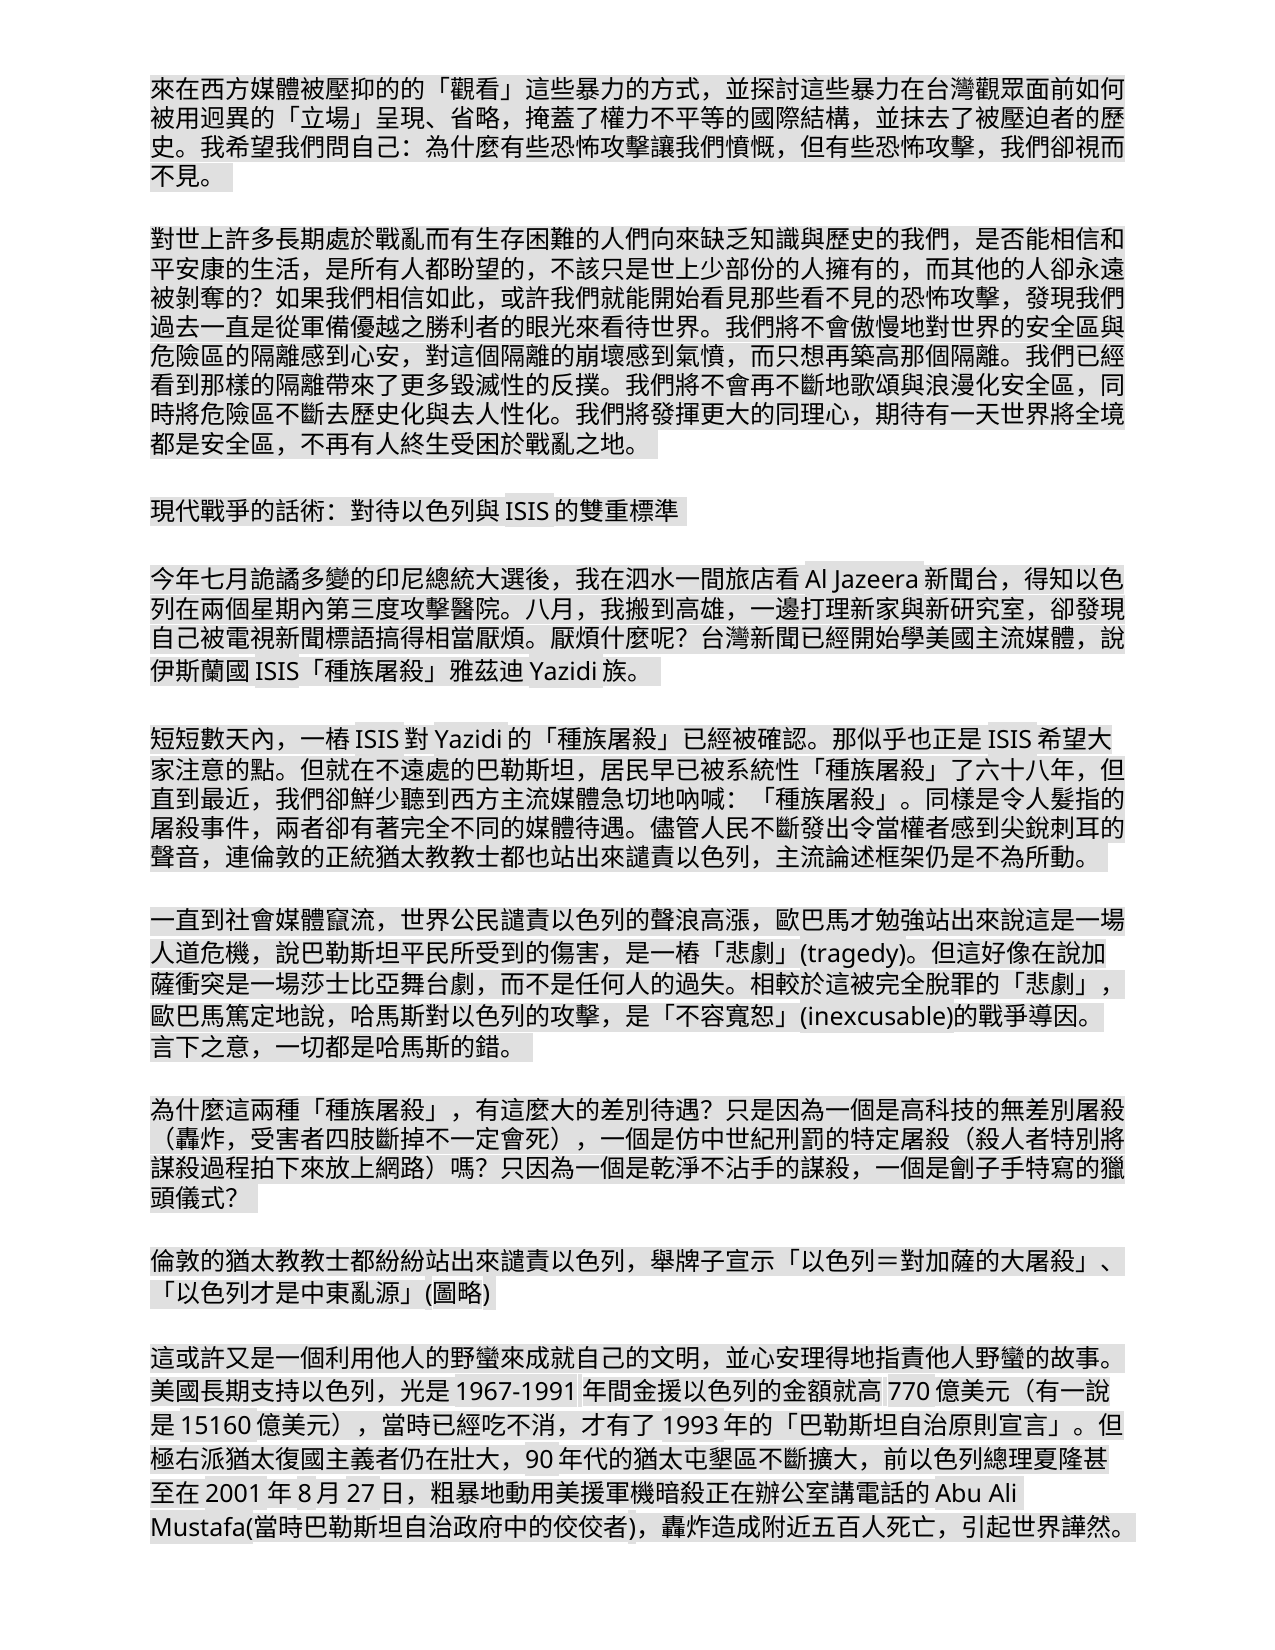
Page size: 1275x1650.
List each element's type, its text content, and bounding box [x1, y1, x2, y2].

text 特別把ISIS挑出來譴責是毫無道理的。這樣一種理解方式，背後預設了一種道德墮落、理性空洞的主流觀點。說它是一種 "觀點"，其實相當偽善。正確地說，它根本不足以構成任何觀點，它完完全全就是一種無恥荒唐的謊言。 誤解一個事情很容易，只須一句話就能顯現這樣一種無知與誤解。但是，要澄清一種可笑荒唐的誤解卻幾乎不可能，因為那意味著我們得把有關人與世界的一切，全部從頭訴說一遍。 我的家族有一種奇怪的基因，許多才華顯赫的家族成員成就甚早，但卻拋棄功名，選擇離群索居，乃至過著一種近乎原始的生活。上帝垂憐，讓我還不至於病得如此嚴重，但這個奇怪的基因，卻似乎依然以某種方式在我身上起了作用。從小嚮往隱士，卻不知被何種力量所吸引；直至年歲漸長，我彷彿越發能意識到一種 "世界" 的本質差異。表面上一樣是人，但卻物種有別；不同物種，各自被不一樣的東西所吸引，各自有他自身的不同眼光及藉以存活的養份。於是，即便我們觀看同樣的風景，卻似乎註定將看見不一樣的世界。人數多的一方，言語順暢歡愉；人煙稀少的物種卻往往只能口拙無言。這段自白，算是題外話。 底下是一位中山大學的老師所寫的文章，講到 ISIS，寫得相當好。我未經授權便把它貼在此，強烈推薦。原文中有一些圖片，我貼不出，請看原始出處： https://twstreetcorner.org/2014/08/18/chaoenchieh/ 陳真 2018. 10. 21. ==================================== 看不見的恐怖攻擊 來源：https://twstreetcorner.org/2014/08/18/chaoenchieh/ Posted on 2014/08/18 by 巷仔口社會學 趙恩潔 ／中山大學社會學系 沒有一份關於文明的記載，不同時也是關於野蠻主義的記載。正如那樣的一份記載並無法免於野蠻主義，野蠻主義也玷染了這份記載從一位主子手中到下一位主子的傳遞方式。一位歷史物質論者因而必須要遠離[對文明的歌功頌德]，離得越遠越好….被壓迫者的傳統教導了我們，我們所身在其中的「緊急狀況」並非例外，而是規則。我們必須獲致一種符合此洞見的歷史概念。—Walter Benjamin 我常問我自己，不管機率多麼微乎其微，如果有一天，台灣的原住民社群中出現了極端份子炸掉了總統府，或者中國境內的維吾爾族的「恐怖組織」炸掉了中南海，身為一位研究宗教與族群的人類學者，我該怎麼回應？我的立場會是什麼？ 「立場」不是只有「支持」或「反對」。「立場」是一種觀看的位置。我所採取的立場，只是一種學術倫理的選擇：既然任何證詞都是一種社會與自我共構的表演，且任何知識必然是境況式的（situated），我將「特別相信被屈從者那更廣闊的觀點位置」（Haraway 1998: 193）。我的回答，會與我為何接下來要將「以色列對巴勒斯坦的種族屠殺」與「伊斯蘭國對非我族類的種族屠殺」並置相關。我希望重新思考「戰爭」與「恐怖攻擊」的定義，檢討是否在由我們習慣的西方主導的現代戰爭話術中，有一群人的「戰爭」被化約為僅僅是他們「本質性野蠻」而造成的「恐怖主義」，而當代表人類文明的西方做出同樣毀滅性的行為時，我們卻能心安理得的認為那是理所當然的「軍事戰爭」。我想提供向來在西方媒體被壓抑的的「觀看」這些暴力的方式，並探討這些暴力在台灣觀眾面前如何被用迥異的「立場」呈現、省略，掩蓋了權力不平等的國際結構，並抹去了被壓迫者的歷史。我希望我們問自己：為什麼有些恐怖攻擊讓我們憤慨，但有些恐怖攻擊，我們卻視而不見。 對世上許多長期處於戰亂而有生存困難的人們向來缺乏知識與歷史的我們，是否能相信和平安康的生活，是所有人都盼望的，不該只是世上少部份的人擁有的，而其他的人卻永遠被剝奪的？如果我們相信如此，或許我們就能開始看見那些看不見的恐怖攻擊，發現我們過去一直是從軍備優越之勝利者的眼光來看待世界。我們將不會傲慢地對世界的安全區與危險區的隔離感到心安，對這個隔離的崩壞感到氣憤，而只想再築高那個隔離。我們已經看到那樣的隔離帶來了更多毀滅性的反撲。我們將不會再不斷地歌頌與浪漫化安全區，同時將危險區不斷去歷史化與去人性化。我們將發揮更大的同理心，期待有一天世界將全境都是安全區，不再有人終生受困於戰亂之地。 現代戰爭的話術：對待以色列與ISIS的雙重標準 今年七月詭譎多變的印尼總統大選後，我在泗水一間旅店看Al Jazeera新聞台，得知以色列在兩個星期內第三度攻擊醫院。八月，我搬到高雄，一邊打理新家與新研究室，卻發現自己被電視新聞標語搞得相當厭煩。厭煩什麼呢？台灣新聞已經開始學美國主流媒體，說伊斯蘭國ISIS「種族屠殺」雅茲迪Yazidi族。 短短數天內，一樁ISIS對Yazidi的「種族屠殺」已經被確認。那似乎也正是ISIS希望大家注意的點。但就在不遠處的巴勒斯坦，居民早已被系統性「種族屠殺」了六十八年，但直到最近，我們卻鮮少聽到西方主流媒體急切地吶喊：「種族屠殺」。同樣是令人髮指的屠殺事件，兩者卻有著完全不同的媒體待遇。儘管人民不斷發出令當權者感到尖銳刺耳的聲音，連倫敦的正統猶太教教士都也站出來譴責以色列，主流論述框架仍是不為所動。 一直到社會媒體竄流，世界公民譴責以色列的聲浪高漲，歐巴馬才勉強站出來說這是一場人道危機，說巴勒斯坦平民所受到的傷害，是一樁「悲劇」(tragedy)。但這好像在說加薩衝突是一場莎士比亞舞台劇，而不是任何人的過失。相較於這被完全脫罪的「悲劇」，歐巴馬篤定地說，哈馬斯對以色列的攻擊，是「不容寬恕」(inexcusable)的戰爭導因。言下之意，一切都是哈馬斯的錯。 為什麼這兩種「種族屠殺」，有這麼大的差別待遇？只是因為一個是高科技的無差別屠殺（轟炸，受害者四肢斷掉不一定會死），一個是仿中世紀刑罰的特定屠殺（殺人者特別將謀殺過程拍下來放上網路）嗎？只因為一個是乾淨不沾手的謀殺，一個是劊子手特寫的獵頭儀式？ 倫敦的猶太教教士都紛紛站出來譴責以色列，舉牌子宣示「以色列＝對加薩的大屠殺」、「以色列才是中東亂源」(圖略) 這或許又是一個利用他人的野蠻來成就自己的文明，並心安理得地指責他人野蠻的故事。美國長期支持以色列，光是1967-1991年間金援以色列的金額就高770億美元（有一說是15160億美元），當時已經吃不消，才有了1993年的「巴勒斯坦自治原則宣言」。但極右派猶太復國主義者仍在壯大，90年代的猶太屯墾區不斷擴大，前以色列總理夏隆甚至在2001年8月27日，粗暴地動用美援軍機暗殺正在辦公室講電話的Abu Ali Mustafa(當時巴勒斯坦自治政府中的佼佼者)，轟炸造成附近五百人死亡，引起世界譁然。美國副總統Cheney卻說，以色列的行為是「可以理解的」。 前衛報記者Greenwald在2014年四月公開聲明他對最新史諾登檔案（2013年4月12日）的分析: 美國與以色列的情報部門不但共享「密碼分析（cryptanalysis）」的夥伴關係，以色列還能夠直接使用最高美軍科技與貯存在中東地區的幾百萬美元的緊急資金。 2006年巴勒斯坦民主選舉勝選的準執政黨哈馬斯，由於其拒絕以色列在其國土上的強制殖民，因而被西方各國列入「恐怖份子」名單，而巴勒斯坦的兩個地區也由聯合國決議由兩個政黨來統治，繼續被分化、監控，與挑撥離間。 綠色:巴勒斯坦領土。白色:以色列領土。(圖略) 以色列已經控制了絕大多數原有巴勒斯坦居民的土地，建立無數的高牆，限制巴勒斯坦居民的行動、物資配額與就業方式。歷年來超過五百萬人被迫流亡，失去生命主權，只要抗議還手、丟石頭，「不聽以色列的吩咐」，就立刻被回炸地稀哩巴爛。可是西方主流媒體並不認為這是「恐怖主義」。 相反地，挑戰無能的伊拉克Maliki政權、以「伊斯蘭國」為號召的ISIS，刻意地在網路媒體上公開「亮相」、用公開殺人影像等極為煽動性的手法「宣告世人」自己的能耐，透過恐嚇與殺戮來強化權力，並試圖想以小攻大、虛張聲勢。而這絕對不配被稱為是「獨立戰爭」，而是立刻可以清楚指認的，最讓人聞風喪膽的「恐怖主義」。 在主流報導中，歐美是人類文明的代表，有能力提供「人道救援」，而中東是永恆的挫折之地，有「恐怖組織」與對少數民族的「種族屠殺」。新聞就跟好萊塢的劇情一樣，西方是救世主，中東是壞人。華盛頓當局當然會擔心，美國扶植的「民主」政權一下子就敗得一塌糊塗，伊拉克儼然分裂成三個國家，表示美國在中東政策的失敗，納稅人買單的軍火錢有去無回。所以報導要全部集中在極端分子的野蠻，而不是報導他們槍下的受害者對於安居樂業正常生活的嚮往，因為前者越顯得野蠻，就顯得西方在中東的介入越是合理，而我們也就忘記了還有很多受害者跟「我們」一樣有類似的生活盼望，但沒有我們這麼幸運。 長久以來如此偏頗的報導模式，不斷加深我們認為中東就是好戰份子的地盤的印象，把歷史從我們的思維中抹去。主流媒體並不討論西方殖民後埋下的惡果，也不在乎一般的穆斯林（無論何種宗派）信奉的是古蘭經中「宗教信仰不可強 迫」的條文，而非其相反。右流西方媒體更不會想了解：正是厭惡西方長年對中東的支配與伊拉克戰爭後社會的衰敗潰散，才會讓極端組織有足夠空間趁虛而入、趁機坐大。在西方主流媒體中，我們沒有歷史，因而Yazidi人被種族屠殺事件，就像一部好萊塢動作片，好人壞人，清清楚楚。 但試問，恐嚇、殺人與佔領，哪一項以色列軍隊沒有做過？又試問，有什麼歐美發動的戰爭不曾濫殺平民、殃及無辜？是納粹集中營，廣島原子彈，還是橫掃巴基斯坦邊界的無人操控轟炸機？是美軍以比賽殺人強姦民女為樂的越戰，還是法軍苦刑虐囚的阿爾及利亞獨立戰爭？這些真的比「恐怖主義」高貴嗎？為什麼報導常常一邊提起堂而皇之的「以色列士兵」（或「中國鎮暴警察」）、另一邊就說是野蠻兇惡的「好戰份子」（或維吾爾族「暴徒」）？ 若主流媒體與相信主流媒體的人們，從來不試著轉換立場、並從被屈從者角度來看待事情，巴勒斯坦當然也永遠只是「加薩衝突」、「巴勒斯坦問題」，而不是「以色列問題」。如果新聞報導的預設，一開始就認定問題全出在「恐怖組織」，而不是去探討該組織的出現何以是一個果，而不是一個因。 如果新聞報導未曾了解美國-Maliki政權的失敗與其宗派主義的極端政治化政策，以及英法過去殖民伊拉克與敘利亞種下的遺毒，那麼Yazidi族人面臨的困境就當然就只是被抹去歷史性(dehistoricized)的「恐怖主義」、與一群被去人性化(dehumanized)的暴徒造成的「人道危機」，而不是從二十世紀初英法委任統治期間加深的族群對立，一直到整個伊拉克從2003年美國入侵、2011年阿拉伯之春後，整個伊拉克與敘利亞的國族邊界就急速潰散的後殖民問題。 伊拉克二十世紀史快轉: 英法美的殖民地 (圖略) 雅茲迪(Yazidi或Yezidi)人是誰？新聞報導只會說他們是「最古老的民族」，暗示他們「最值得保護」，卻不說他們與其他族群的關係如何？在歷史中的地位如何？換言之，西方媒體只塑造了Yazidi受害者的形象，以救世主之姿再度合法化西方政府在中東的暴行，卻殊不知Yazidi是一個敢愛敢恨的族群，實行強制族內婚與honor killing父權習俗（存在於印度、中東與非洲特定地區，由父兄殺死不貞女兒以保住家族榮譽的「文化」習俗。關於此習俗之盛行程度，學者仍有爭議，卻常被西方媒體誤認並武斷地咬定其為「伊斯蘭」習俗）。 大部分伊拉克境內的Yazidi人自從12世紀以來，就住在 Sinjar山區，他們大部分自認為是族群上的Kurd人與宗教上的Yazidi人，也曾被海珊技術性封他們為「阿拉伯人」，以分化庫德族獨立運動。不同於Sunni Kurds, Yazidi有自己的混合宗教，吸收了蘇菲主義、希臘正教、猶太教、祆教等各種元素。他們的信仰神秘隱晦而社群相對孤立，而他們的政治社會組織則是類似氏族神權治的，神職人員與一般人有階層之別，時有政治動員能力。自16世紀以來，很多Yazidi人已經改信伊斯蘭，也有一些改信「敘利亞東正教」。19世紀初，半獨立Sunni庫德王國曾侵略Yazidi地區，戰亂不斷，直到被鄂圖曼帝國「平亂」為止。 19世紀下半葉是Ottoman搞現代化中央集權與泛伊斯蘭主義、提升帝國凝聚力、好與西方強權對抗的年代。在Mosul省份帝國增強了社會控制，而傲骨的Yazidi人則開始與「政府」為敵（政府除了會收稅與徵兵，還能給他們什麼？），因此鄂圖曼帝國在1895 年再度試圖逼Yazidi人改信伊斯蘭，否則無法相信他們可以真正效忠，但結果不彰，因此很快地鄂圖曼帝國又准許Yazidi人恢復自己的信仰與社群，並受到帝國的認可與保護。只是在這過程中，市場經濟也逐漸侵蝕Yazidi土地。當城鎮的穆斯林庫德人與基督徒逐漸變成帝國精英與富商，Yazidi庫德人則更加邊緣化。 英國與法國殖民者計劃的瓜分。Yazidi人分佈在黃色、褐色區塊之間。(圖略) 英法在一戰尚未結束時，就已經開始謀劃要如何瓜分Ottoman Empire。他們非但沒有遵守當初「攻打鄂圖曼，就讓你們阿拉伯人獨立」的諾言，反而是自我「委任統治」中東，並開始引進可以代表英國利益的猶太人，想要未來透過擔任居中調節「族群衝突」的角色而獲利。阿拉伯人發現自己被歐洲人誑騙，憤怒之餘暴動，卻慘遭鎮壓，最後歐洲人以君主立憲+委任統治，草草了事。 1920~1932英國「委任統治」期間，國家與社會的關係急速轉變。英國將帝國舊三省巴格達、巴斯拉與Mosul合併，根據女情報員 Gertrude Bell建議而「發明」出一個「無論如何無法長期支撐」的「伊拉克」這個新興國家，採取君主立憲制 (1921-1958)，作為當初幫英國軍隊攻打鄂圖曼帝國的阿拉伯貴族的「犒賞」。以往多元族群帝國的統治下，雖然有如同中世紀阿拉伯歷史學者Ibn Khaldun(有學者認 為是比孟德斯鳩還要古老的社會學家與人類學家）所描繪的城市定居者與沙漠遊牧者之間的永恆嫌隙，但這三省是大大小小不同的城邦自治區與相對自主的遊牧部落社會所構成的社群星團，穆斯林、庫德族、Jacobite基督徒、Armenian一直到十八世紀都可以彼此改信與融合，城市中猶太人、穆斯林與基督徒混居也是常態，族群的邊界是流動的。 英國人為了收編統治突破效忠舊帝國的巴格達統治精英，又害怕都市穆斯林鼓吹獨立，因此提升部落主義，提倡族群分化(“balanced opposition“) 好讓他們彼此牽制、無法獨立，將原本鄂圖曼帝國在十九世紀下半葉開始進行的「去部落化」政策反其道而行，逐漸把許多部落領袖、宗教導師一個個變成了伊拉克 國會議員或有錢有勢的大地主，而「部落認同」也逐漸變成超地域的「族群認同」。一直要到1958年，受高等教育的年輕人再也無法忍受這些南部主導的、靠英國人撐腰坐大的伊斯蘭教長的反動勢力，才有了革命爆發。但英法統治者為了爭奪利益使得敘利亞、伊拉克境內的族群衝突增加，卻是一個新聞報導從來 不提的歷史事實。 英法在瓜分舊帝國時，把舊三省合併割給英國、把敘利亞勢力削弱分割成「黎巴嫩」、「巴勒斯坦」與「約旦」，然後把伊拉克、土耳其、敘利亞的國土邊界畫在庫德族人與亞述族人等少數族群集中的土地上。由於Sinjar山區就是伊土敘三國的邊界，法國人想要擴展自己在Sinjar山區的勢力，好增強自己在敘利亞委任統治的影響力，所以一直到離開敘利亞以前(1946)，都不時增加了Yazidi地區的不穩定性。 拉攏少數族群用來對付其他本土族群，是殖民者常用的伎倆，但歷史的發展往往也讓少數族群飽受災難。比如當越戰結束，美國撤軍後，幫美軍打游擊戰打了十五年 的高地Hmong族人，立刻就受到越共當局將其「滅族」的待遇。Armenian在土耳其慘遭大屠殺，其實也與主流社會對於他們「不願意成為國家的一份子」、「是歐洲人的走狗」的不信任態度，有深遠鉤掛。 1934 伊拉克國力式微，國家軍隊尚未鞏固，必須徵兵，並確定所有少數民族對國家的忠誠。「第一支國家軍隊」對伊拉克是非常重要的統一象徵，少數族群不斷從邊界外流，以逃避兵役。1935-1940 Yazidi人拒絕伊拉克政府徵兵，開始攻擊政府官員。法國人暗中簇擁Yazidi叛亂，造成動亂擴大，弄巧成拙導致Yazidi難民人數增加。伊拉克開始怪罪當時委任統治敘利亞的法國當局、並視Yazidi族人為不可信任的「伊拉克的叛徒」。Yazidi區域也就成了伊拉克阿拉伯穆斯林國族主義的一塊鐵板。 如同東南亞Zomia高地的人們總是在歷史中試圖逃離現代國家的控管、並以自治自主為核心文化價值(Scott 2005)，Yazidi一直是伊拉克國族主義無法深耕的地方。他們住的地方某一天被歐洲人劃入了伊拉克國土內，根本不是出於他們自願。Yazidi 一直是邊境土地(borderland)上的、難以馴服的一群高地人群，而英國委任統治，與法國人爭奪Sinjar的地盤，更加深了Yazidi地區難以管理的特質與Yazidi人與平地/都市/穆斯林的對立。 Gertrude Bell，英國女情報員。據說就是她「發明」了「伊拉克」。阿拉伯人尊稱她為”Al Khatun”「受尊敬的女性」，甚至有美國人戲稱她才是「第一位伊拉克國民」。她在阿拉伯人之中吃得很開，並確立了新的伊拉克君主會效忠英國。 1945-1947 英國人重新佔領伊拉克，影響力一直持續到1973。1958革命爆發，推翻君主立憲，伊拉克共和國成立。1968 Ba’ath政黨掌權，海姍於1979年實質掌權。1973 OPEC石油輸出國終於從原本在中東地區壟斷石油買賣的英美荷等國的國際石油公司手中奪回石油價格決定權，因此1967第四次以阿戰爭與之後的石油危機其實也能說是阿拉伯諸國欲擺脫歐美統治者長期霸凌的「獨立戰爭」。 1979-1980 -1982伊朗伊斯蘭革命與兩伊戰爭，因本文篇幅已經很長，無法簡述（伊斯蘭革命後動盪的伊朗，與海珊想藉機擴張伊拉克版圖有直接關係，伊朗革命成功對於伊拉克什葉派認同的復興有激化作用）。1981 以色列攻擊伊拉克，並炸毀一核武基地，導致大量輻射外洩。1984 美國供應武器給伊拉克，並在1986將伊拉克視為同盟，是美蘇對峙的一環。 1990 伊拉克債務累累，試圖以侵占（曾被英國人佔領了更久的）科威特獲取石油與貿易港口，由於冷戰乍看之下就要瓦解，歐美與蘇聯紛紛反對。聯合國要求伊拉克撤軍， 伊拉克說，如果以色列可以無視聯合國決議，繼續佔領巴勒斯坦，聯合國憑什麼要求伊拉克？想要伊拉克從科威特撤軍，就先讓以色列先從巴勒斯坦撤軍。結果換來波斯灣戰爭 。十萬伊拉克軍面對八十四萬聯合國部隊（一半以上都是美軍），波斯灣戰爭結束。 然而就是波斯灣戰爭，讓賓拉登踏上「恐怖主義」的道路。沙烏地阿拉伯對美軍友好，甚至大開門戶，讓美軍與聯軍進駐阿拉伯，好攻擊伊拉克。賓拉登因為抨擊沙烏地政府而被放逐流亡，開始與其他冷戰時期就反對歐美霸權的組織結盟。賓拉登在1998「國際伊斯蘭聖戰陣線」成立後，解釋了他「恐怖攻擊」構思，他說，他是受到美國在日本投下的原子彈的啓發。 現在的ISIS過去是Al-Qaeda的一部份，其橫掃伊拉克敘利亞邊境，其實不足為奇，因為「伊斯蘭國」誕生的背景，正是伊拉克的窮途末境，北部荒廢的二十年。2014年美國的軍火在敘利亞被ISIS奪走，與1982年阿富汗的塔利班興起有異曲同工之妙。（美國當初為了防堵蘇聯，給塔利班很多武器，雷根總統甚至讚譽塔利班為「阿富汗自由戰士」。）美國輸入中東特多的軍火，外商只在乎石油，伊拉克北部到處是沒有水、沒有電，薪水一直延遲給付，石油的收入(17%)沒有回饋到當地，區域政府與中央政府互相怪罪踢皮球的鬼地方。就好像滿清末年太平天國裡頭參與的份子並非都是神經病，一開始跟從「伊斯蘭國」的很多人並不是宗教狂熱分子，而是在原有社會情境中，已經失去了身為人類的尊嚴，沒有工作，沒有人生，沒有發言的權利。 有些民眾甚至認為這是一場革命，一場伊拉克復興的革命。他們對於現行的伊拉克政權失望透頂，而且根本不認為這個美國扶植的政權有任何的正當性。一位庫德斯坦地區人民說，政客只會忙著蓋百貨公司、非法買賣石油然後去蓋豪宅跟塞滿自己的銀行戶頭，根本沒有人在發展國防。 2014/8/13 勢力範圍圖。Sinjar山區是遭ISIS攻擊的關鍵地緣政治區域。(圖略) 在這種合法性危機的時刻，出現了ISIS。他們看到了阿拉伯之春只是曇花一現，結論是和平抗爭沒有用。要極端勒緊控制，要上國際媒體頭條，要嚇得敵人魂飛魄散。這讓某些北部居民，想起了過去曾經聽說的成吉思汗蒙古大軍。 不要說是全球電視機前面的觀眾，伊拉克人自己也嚇得半死，一位Kurdistan區域的老商家就說： 這是哪來的自稱穆斯林的惡徒？誰會這樣殺戮、強姦又摧毀宗教聖地？哎，這些人不是穆斯林，我甚至認為他們根本不是人類。 然而這些「非人類」，就是誕生於伊拉克邊境與北部長期所處在的「非人」環境之中。從Yazidi所居住的區域來看，控制那個區域，至少是控制與敘利亞邊界的樞紐的一環，而Yazidi作為「伊拉克國族的叛徒」之歷史幽靈，也再一次被召喚並幻化成「伊斯蘭國的敵人」。 平行宇宙就在世界之中 一直以來，命名絕非反映現實。命名是創造現實。命名是政治。命名很大程度上決定了觀看的角度，預設了「可見的」的內容。在此觀看框架外的敘述內容，都將自動隱形。美國與台灣的主流媒體，不會形容這個「加薩衝突」為緊急狀態！猶太復國主義好戰份子對巴勒斯坦的再次密集種族屠殺，美國應該要部署軍隊並向聯合國請求支援，因為猶太復國主義好戰份子已造成了第三級人道危機，世界上最古老的文明地區之一命在旦夕，刻不容緩。 這段話聽起來，只能是在平行宇宙或alternative history 小說才會有的情節。不過，其實這個平行宇宙離我們很近，它就在印尼。 印尼穆斯林普遍強烈同情巴勒斯坦，每年每個大城市都會有支持巴勒斯坦抗議以色列的遊行活動。大部份的報紙絕對不會使用「伊斯蘭好戰份子」、「哈馬斯是恐怖份子」這樣的預設。對以色列態度最強硬的報紙Republika就時常使用「猶太復國主義國」(Negara Zionis)來稱呼「以色列」。甚至，當印尼官方穆斯林組織與主流穆斯林團體都紛紛譴責ISIS對少數族群的屠殺行為之時，還是有報導會將「伊斯蘭國」的軍事行動稱為帶有正面意涵的、為了建國與保衛主權的「奮鬥」(perjuangan)。國立伊斯蘭大學(UIN)萬隆分校的校長Deddy Ismatullah就說：「很確定美國與以色列是恐怖主義組織，但還不確定(belum tentu) ISIS 就是恐怖組織」。為什麼呢？因為對他來說，關於美國與以色列的研究已經相當透徹，可以確定兩者都有「濫殺平民」、「長期限制中東人民」等等行徑，但是2014年的此時對於「伊斯蘭國」的了解幾乎完全闕如，因此沒有來龍去脈，他不敢斷言。 當我長期觀察印尼的媒體，我看到了許多差異。我發現我們的世界觀相當西方中心主義。我們跟著西方媒體，只要兩三天的時間就可以判定哪些中東團體是「恐怖組織」，什麼是「種族屠殺」，但是花了六十八年的時間，卻無法看見最大的「恐怖組織」與最長時期的「種族屠殺」。 看不見的恐怖攻擊 當電視新聞又在報導非洲與中東的「戰亂」或「衝突」，而不是「歐美長期以來造成的人道危機」時，讓我們先停下來。講求快速更新簡短聳動，內建性地缺乏百年歷史縱深的新聞報導，有沒有提到，歐美殖民者瓜分中東並將諸國邊界刻意設定為多族群彼此牽制、維護歐美販賣武器與購買石油的威權政體、聯手屠殺原居住在巴勒斯坦的阿拉伯人並造成幾百萬難民後，鬥爭者在軍備劣勢下若想要打「獨立戰爭」，往往只剩下鋌而走險的「恐怖主義」？新聞是不是預設了、複製了這些是「原始的、不理性的、阿拉伯人的種族劣根性」造成的無止盡「衝突」的概念，再度重申這些只是「文明衝突」、是聖經裡面有預言過的「幾千年來的戰爭」。新聞是不是又一次粗糙地說，這只是亙古以來的「在地衝突」，而非過去一世紀以來跨越歐亞非的「後殖民戰爭」？ 我們的歷史是為誰書寫的？為什麼我們對這塊區域這麼不熟悉，以至於我們可以容許媒體將裏頭真實存在的人們不斷地去人性化與扁平化？為什麼我們無法累積對這塊區域的知識，每次都要從「什麼是伊斯蘭」、「什麼是什葉派」開始問起？為什麼我們始終認為問題是出在被屈從者他們自己身上，而不是出在更廣泛深遠與系統性的後殖民剝削、干預、侵佔的問題上？我們為什麼不知道伊拉克六零年代的大學女學生穿的跟我們一樣都是西服短裙，伊拉克當時過去的是泛阿拉伯主義、國族主義、社會主義，而伊拉克真的直到很晚近才有了過度政治化的宗派主義與極端「伊斯蘭」恐怖組織？ 民眾呼籲，遜尼與什葉應在此時此刻團結起來。 關於歷史上存在有多種遜尼派與什葉派關係的可能，研究伊拉克遜尼派的學者Fanar Haddad甚至大膽地說：「伊拉克境內的遜尼派作為一種政治認同，在2003以前根本鮮少存在。」這當然是一個可辯論的議題，但重要的是Fanar Haddad提出了六零年代以來，伊拉克國族主義式Baathist意識形態的思考在政治場域中是根深蒂固的。就算遜尼與什葉有長久的宗派分歧，一直要到了二十世紀下半葉，才被轉化為俱有潛在政治意涵的宗教認同。 從伊朗的伊斯蘭革命、兩伊戰爭、經濟制裁後，宗派認同才被激化。 最嚴重的，莫過於在2003年之後，破天荒地直接把宗派納入憲法體制裡頭，根據人口數量來做政府任職數量的分配，更加深了宗派sectarian的政治意涵。 一切都在2003年美國入侵後完全改觀。美國扶植的傀儡政府沒有正當性，民心渙散，族群失和，經濟停擺，短短十年就孕育了極端份子發動獨立戰爭，而試圖將中東的主權地圖改變。 伊拉克的「宗派」仇恨不需要那麼深，但我們預設了他們必定很深且是為了很膚淺的理由，而西方媒體每播報一次，這種印象就加深一次。這就好像巴勒斯坦問題是因為當年聯合國偏袒以色列給予建國而造成大批巴勒斯坦難民才誕生的，而不是「幾千年來皆是如此」。「宗教歧視」與「種族迫害」（美國最近又一位無辜黑人少年慘死在警察手上）確實存在於世界各地，包括歐洲。每天都存在的，還有「壓迫」：經濟的壓迫，政治的壓迫，宗教的壓迫。大規模的暴力，都是有組織的行動(請見「暴動系統」理論)，要選在「權力真空」與「民心渙散」時被「政治動員」，並提供激化的「認同框架」，才有能量將「衝突」轉化為「屠殺」。 把問題都推給了「文化差異」，完全無法解釋”Why now”的問題。絕大多數宗教人類學者與宗教社會學者拒絕「文明的衝突」理論，正是因為該理論完全忽視每個小區域在地的文化多元性與社會結構、撇開不談促成暴亂形成的特定政治時機與經濟背景、更低估了歐洲殖民中東後加速的族群衝突與固化的族群認同等政治歷史，以及美國的「反恐戰爭」模式已經讓「恐怖主義」不減反增的問題。 我們所看到的「緊急狀態」，不是直截了當地從「文化」蹦出來的魔鬼，而是長期由歐美決定遊戲規則的扭曲中東 ，由長年累月的殖民者與被殖民者之「不平等生存條例」規則慢慢孵育而成的怪獸。我們只看到從勝利者角度去判定的恐怖攻擊，而輕易地正當化了這些勝利者自身的軍事行動所帶來的恐怖。 當「和平」只是維護既得利益者的話術 近幾年來，部分由於社會媒體使訊息更加民主化，資訊流出被層層封鎖的巴勒斯坦，國際間逐漸形成同情，而聯合國秘書長韓國籍的潘基文也跳出來說以色列猛烈攻擊學校、清真寺、住宅區，造成一百八十萬人流離失所，兩千條人命，包括三百多個孩童的生命，根本是「一項罪行」(“a criminal act”) ，就連許多美國人民都已經看不下去了。以色列卻說，他們只是回擊從這些大學校區、醫院、清真寺、住宅區發出來的巴勒斯坦火箭，因此算是「正當防衛」，而這些地方，不是「單純」的學校、宗教場所、醫療場所與住宅區，而是「恐怖攻擊溫床」(terrorist hotspot)。 如果以色列軍隊是「正當防衛」，那為什麼哈馬斯就是「恐怖組織」呢？Hamas在邊境地區理論上都被嚴密監控與限制的情況下，居然可以找到機會與突破點向以色列丟出上百火箭，為的是想要抵抗以色列的殖民所造成巴勒斯坦的長期失業、缺水缺電、物資不足、強制徵收土地、生活世界被高牆、軍事哨點、任意搜查、生活物資只能偷偷摸摸地從「恐怖隧道」運入—或總歸一句，為了「捍衛主權」。可是這些武裝行動，卻從來不被美國政府與聯合國承認為「正當防衛」。 被以色列軍隊蹂躪的加薩家園。(圖略) 有人說，為什麼要哈馬斯從醫院發動攻擊，「害得」醫院被攻擊？ 我回答，如果要抵抗以色列，還可以從哪裡發動攻擊？從以色列軍隊嚴格控管的地方嗎？ 有人說，哈馬斯不懂得有效地治理國家，只會搞意識形態戰爭。 我回答，在以色列千方百計限制人民行動、就業與獲取物資的情況下，甚至不讓新聞外流「破壞以色列形象」的情況下，到底有哪個政府可以「有效地」治理巴勒斯坦？在這樣的情況下，什麼樣的「有效治理」，可以不同時也是在以色列許可的行動框架內行動？是什麼樣的「有效治理」，不同時也是默許了巴勒斯坦每況愈下的非人道狀態？如果巴勒斯坦作為一新興國族，只是為了減少戰爭發生，為了自保而不在乎作為二等公民，他們早該放棄了。 有人說，不然就讓他們攻擊嗎？以色列當然會想要反擊啊？ 我回答，以色列擁有的選擇非常的多。問題只是他們願意不願意。以色列政府平日可以決策的範圍非常地大，他們可以少一點壓迫，少一點屯墾區，少一點任意搜身，少一點斷水斷電，少一點高牆，少一點殘暴。可是哈馬斯擁有的選擇是什麼？巴勒斯坦不是一個自主的「國家」，而是正在被殖民與屠殺的群體、其國族主義與獨立政府之形成在過去六十八年間一直處於在「草創」與「創傷」之間無限迴圈。多少年了，巴勒斯坦人的生活物資一切仰賴國際施捨。最近這七年，以色列非法佔領加薩，變本加厲，甚至連居民的卡路里攝取量都控制。 以色列在巴勒斯坦居民人口密集的地方攻擊。 有沒有什麼哈馬斯可以選擇的「和平」策略，是可以讓巴勒斯坦免於繼續成為土地上的二等公民的選擇？過去曾有過相對平靜的日子，那些「被動的和平」，不是已經向哈馬斯證實，「和平」等於「繼續當二等公民，甚至三等公民」嗎？ 權力可能決定知識的命名，決定了甚麼行動是戰爭，甚麼行動是恐怖主義。人道救援的文明也是歐洲人殺戮非洲人的文明，而別人的恐怖主義其實就是自己的文明血腥史的開花結果。因此，說別人「恐怖主義」以前，請讓我們先翻閱自己偉大文明的血腥歷史。唯有如此，才能夠有真正平等、對等的「和平談判」。 合理化強權的歷史書寫總是讓壓迫者遺忘了將他者陷入萬劫不復的「非人」境遇的過去，然後再讓壓迫者以文明之姿對他者進行拯救。人道救援不該是西方的施捨，頂多只能是帝國主義血跡斑斑的道德贖罪。因為Yazidi族人所面臨的「緊急狀態」–願神眷顧他們–就是許多巴勒斯坦人六十八年來每日每夜所面對的「規則」。 [150, 75, 1125, 1544]
